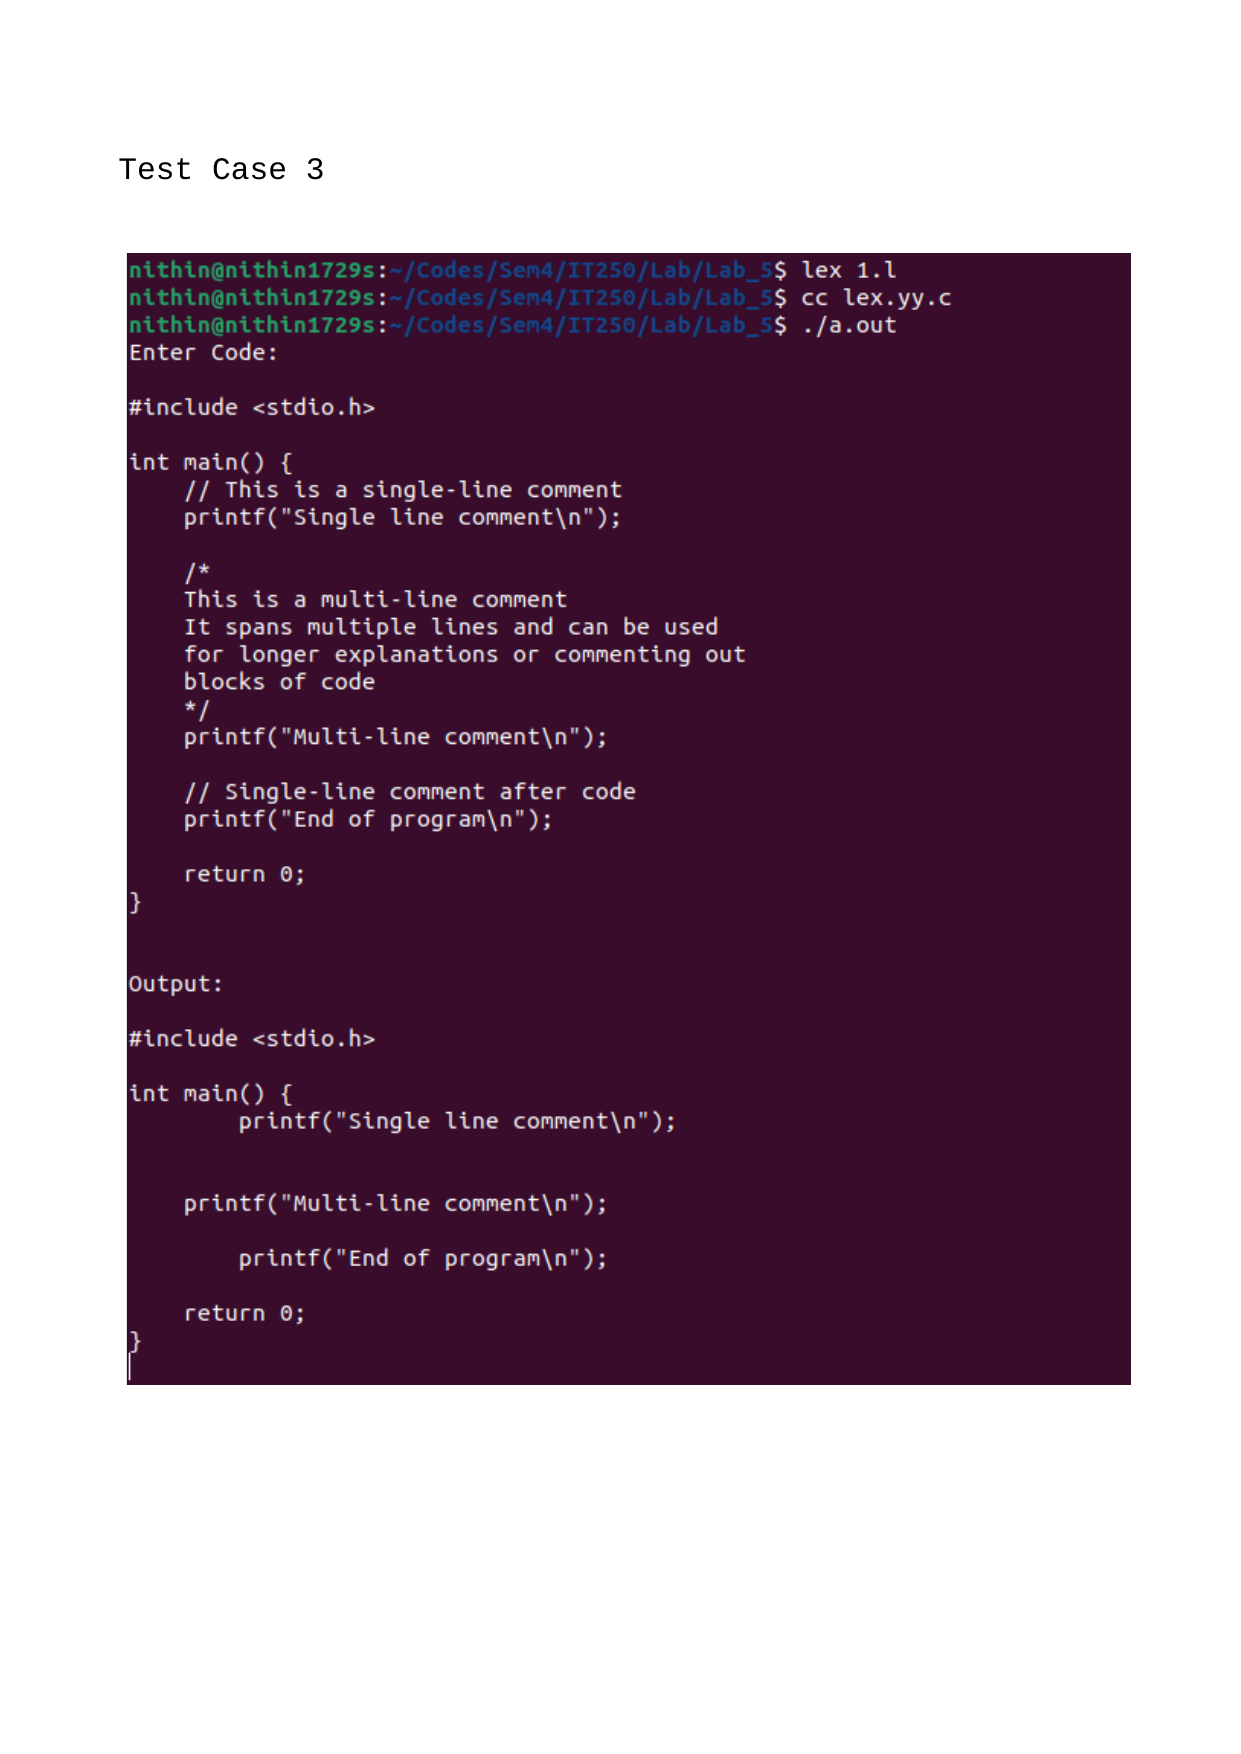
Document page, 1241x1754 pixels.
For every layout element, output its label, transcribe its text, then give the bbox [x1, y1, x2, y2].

picture [126, 253, 1131, 1385]
text Test Case 3 [118, 153, 1122, 189]
